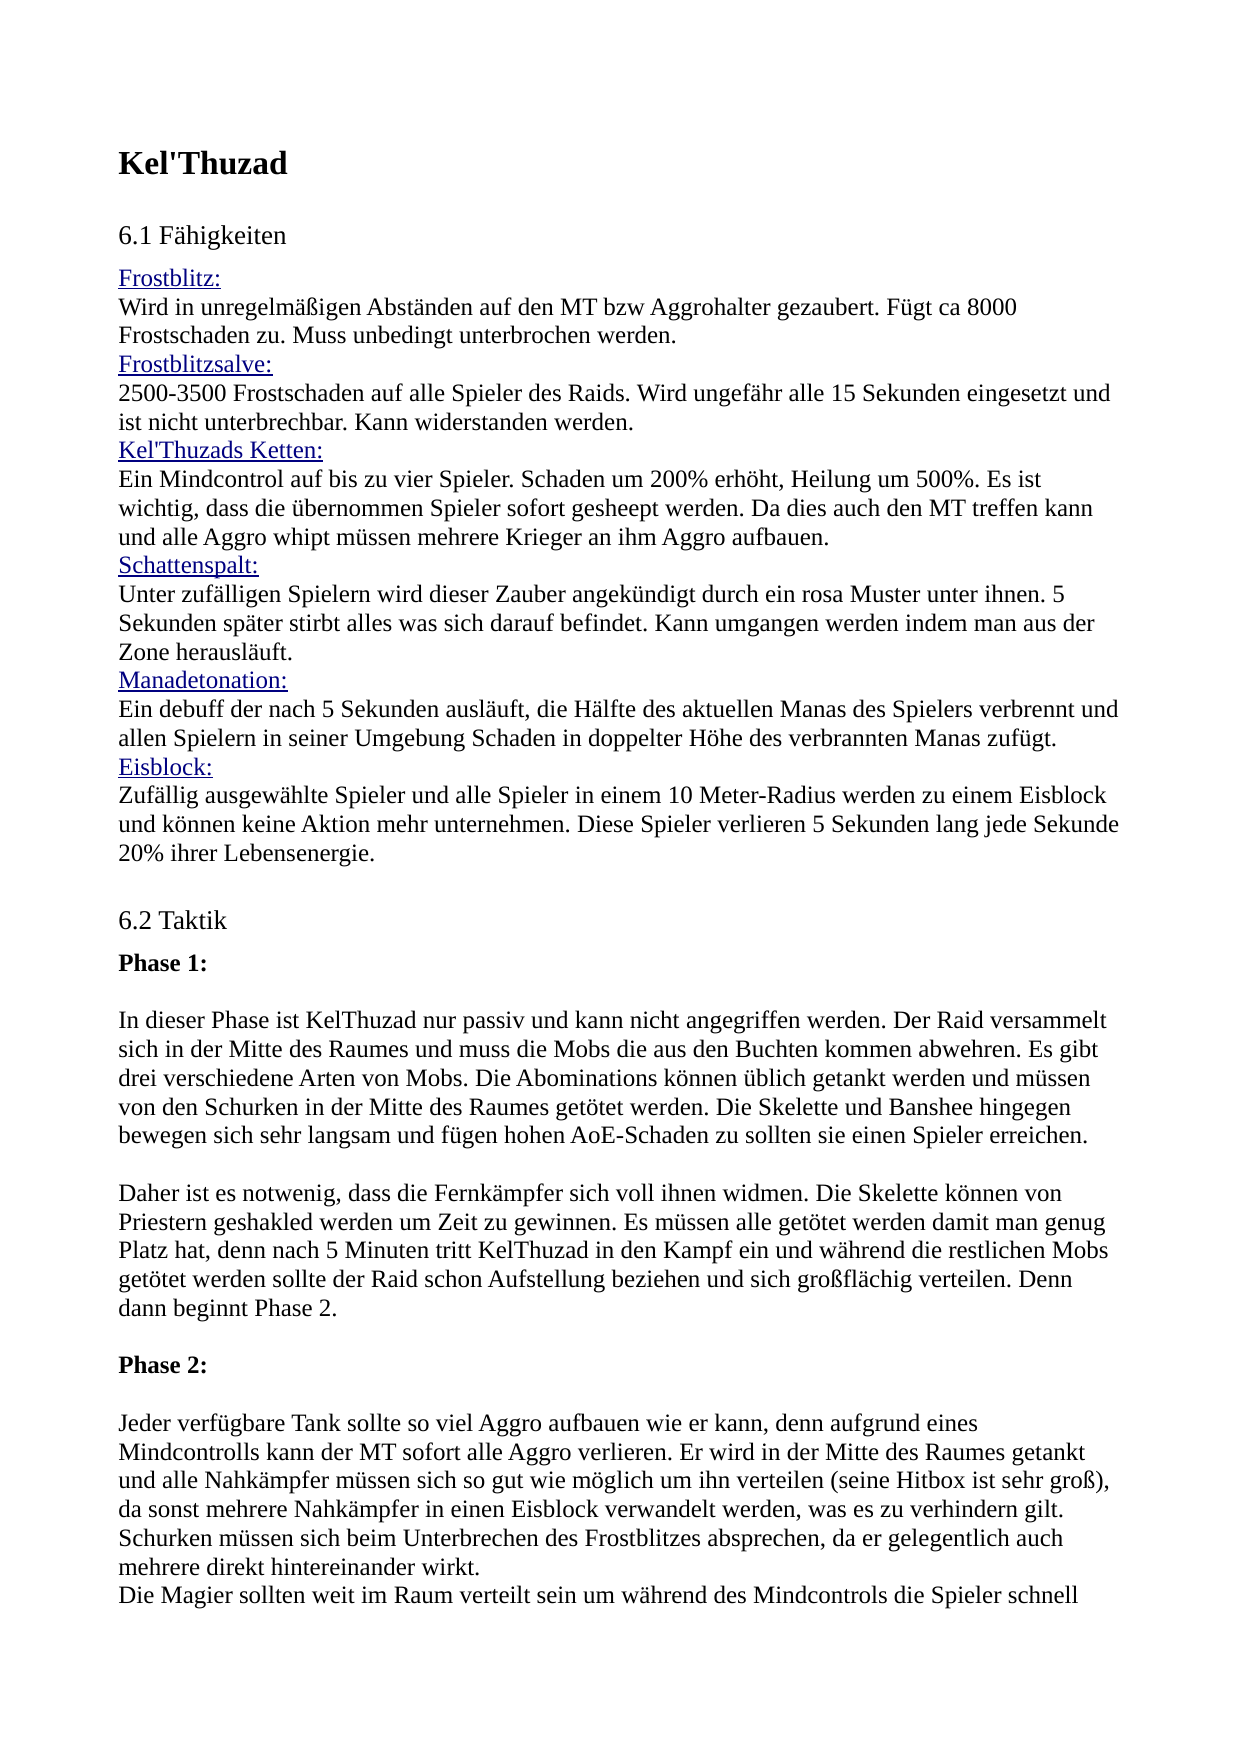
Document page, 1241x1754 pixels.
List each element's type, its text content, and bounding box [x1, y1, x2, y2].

text Frostblitz: Wird in unregelmäßigen Abständen auf den MT bzw Aggrohalter gezaubert. Fügt ca 8000 Frostschaden zu. Muss unbedingt unterbrochen werden. Frostblitzsalve: 2500-3500 Frostschaden auf alle Spieler des Raids. Wird ungefähr alle 15 Sekunden eingesetzt und ist nicht unterbrechbar. Kann widerstanden werden. Kel'Thuzads Ketten: Ein Mindcontrol auf bis zu vier Spieler. Schaden um 200% erhöht, Heilung um 500%. Es ist wichtig, dass die übernommen Spieler sofort gesheept werden. Da dies auch den MT treffen kann und alle Aggro whipt müssen mehrere Krieger an ihm Aggro aufbauen. Schattenspalt: Unter zufälligen Spielern wird dieser Zauber angekündigt durch ein rosa Muster unter ihnen. 5 Sekunden später stirbt alles was sich darauf befindet. Kann umgangen werden indem man aus der Zone herausläuft. Manadetonation: Ein debuff der nach 5 Sekunden ausläuft, die Hälfte des aktuellen Manas des Spielers verbrennt und allen Spielern in seiner Umgebung Schaden in doppelter Höhe des verbrannten Manas zufügt. Eisblock: Zufällig ausgewählte Spieler und alle Spieler in einem 10 Meter-Radius werden zu einem Eisblock und können keine Aktion mehr unternehmen. Diese Spieler verlieren 5 Sekunden lang jede Sekunde 20% ihrer Lebensenergie. [118, 263, 1122, 867]
subtitle 6.1 Fähigkeiten [118, 219, 1122, 250]
text Phase 1: In dieser Phase ist KelThuzad nur passiv und kann nicht angegriffen werden. Der Raid versammelt sich in der Mitte des Raumes und muss die Mobs die aus den Buchten kommen abwehren. Es gibt drei verschiedene Arten von Mobs. Die Abominations können üblich getankt werden und müssen von den Schurken in der Mitte des Raumes getötet werden. Die Skelette und Banshee hingegen bewegen sich sehr langsam und fügen hohen AoE-Schaden zu sollten sie einen Spieler erreichen. Daher ist es notwenig, dass die Fernkämpfer sich voll ihnen widmen. Die Skelette können von Priestern geshakled werden um Zeit zu gewinnen. Es müssen alle getötet werden damit man genug Platz hat, denn nach 5 Minuten tritt KelThuzad in den Kampf ein und während die restlichen Mobs getötet werden sollte der Raid schon Aufstellung beziehen und sich großflächig verteilen. Denn dann beginnt Phase 2. Phase 2: Jeder verfügbare Tank sollte so viel Aggro aufbauen wie er kann, denn aufgrund eines Mindcontrolls kann der MT sofort alle Aggro verlieren. Er wird in der Mitte des Raumes getankt und alle Nahkämpfer müssen sich so gut wie möglich um ihn verteilen (seine Hitbox ist sehr groß), da sonst mehrere Nahkämpfer in einen Eisblock verwandelt werden, was es zu verhindern gilt. Schurken müssen sich beim Unterbrechen des Frostblitzes absprechen, da er gelegentlich auch mehrere direkt hintereinander wirkt. Die Magier sollten weit im Raum verteilt sein um während des Mindcontrols die Spieler schnell [118, 948, 1122, 1609]
subtitle Kel'Thuzad [118, 143, 1122, 182]
subtitle 6.2 Taktik [118, 904, 1122, 935]
